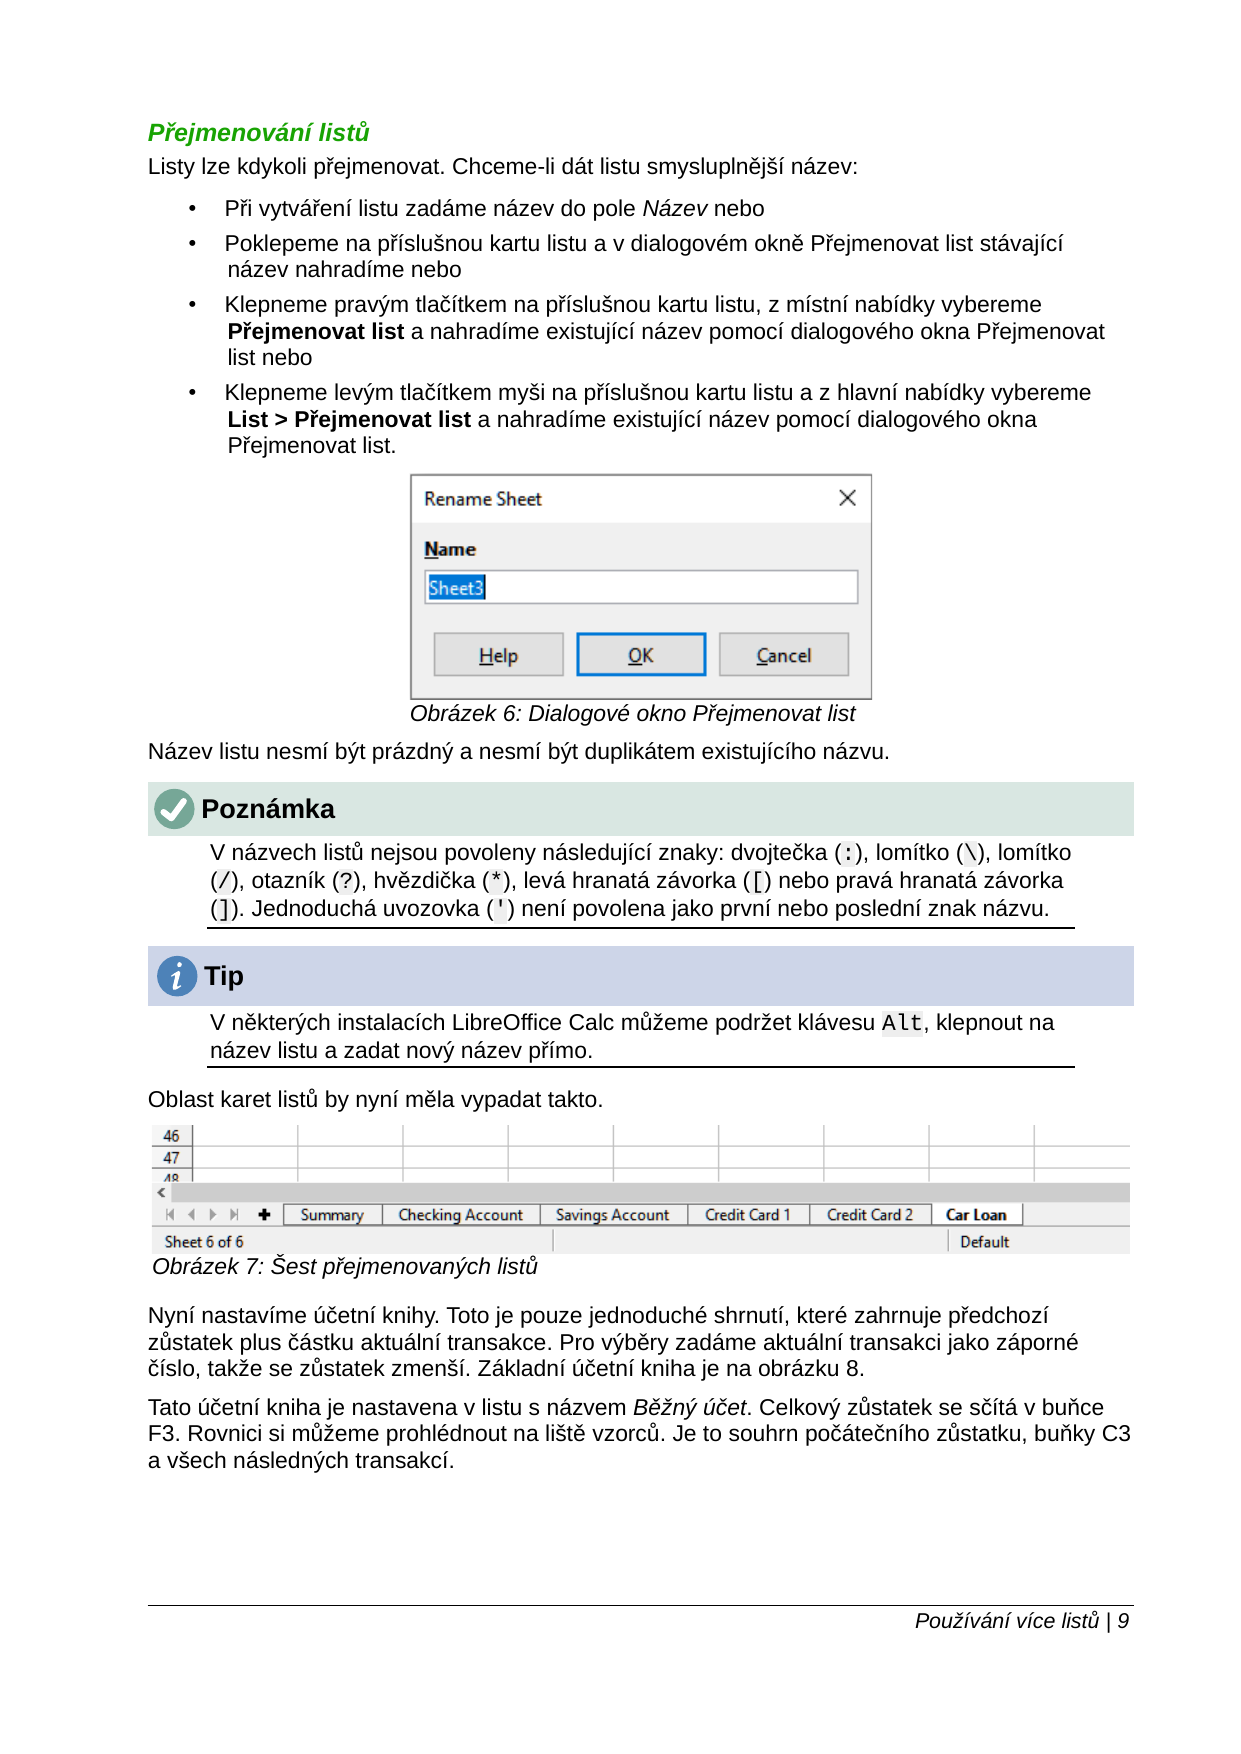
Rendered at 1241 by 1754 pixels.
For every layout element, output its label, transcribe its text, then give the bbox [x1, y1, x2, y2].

text Nyní nastavíme účetní knihy. Toto je pouze jednoduché shrnutí, které zahrnuje předchozí zůstatek plus částku aktuální transakce. Pro výběry zadáme aktuální transakci jako záporné číslo, takže se zůstatek zmenší. Základní účetní kniha je na obrázku 8. [148, 1302, 1134, 1382]
picture [151, 1125, 1130, 1254]
text V názvech listů nejsou povoleny následující znaky: dvojtečka (:), lomítko (\), lomítko (/), otazník (?), hvězdička (*), levá hranatá závorka ([) nebo pravá hranatá závorka (]). Jednoduchá uvozovka (') není povolena jako první nebo poslední znak názvu. [207, 836, 1075, 927]
subtitle Poznámka [148, 782, 1134, 836]
list Listy lze kdykoli přejmenovat. Chceme-li dát listu smysluplnější název: [148, 153, 1134, 179]
list Poklepeme na příslušnou kartu listu a v dialogovém okně Přejmenovat list stávající název nahradíme nebo [185, 227, 1134, 282]
subtitle Přejmenování listů [148, 118, 1134, 147]
list Klepneme levým tlačítkem myši na příslušnou kartu listu a z hlavní nabídky vybereme List > Přejmenovat list a nahradíme existující název pomocí dialogového okna Přejmenovat list. [185, 376, 1134, 461]
text V některých instalacích LibreOffice Calc můžeme podržet klávesu Alt, klepnout na název listu a zadat nový název přímo. [207, 1006, 1075, 1066]
subtitle Tip [148, 946, 1134, 1006]
list Při vytváření listu zadáme název do pole Název nebo [185, 192, 1134, 221]
text Obrázek 7: Šest přejmenovaných listů [152, 1254, 1130, 1279]
text Obrázek 6: Dialogové okno Přejmenovat list [409, 700, 872, 726]
text Oblast karet listů by nyní měla vypadat takto. [148, 1086, 1134, 1113]
picture [409, 473, 873, 700]
text Název listu nesmí být prázdný a nesmí být duplikátem existujícího názvu. [148, 738, 1134, 764]
text Tato účetní kniha je nastavena v listu s názvem Běžný účet. Celkový zůstatek se sčítá v buňce F3. Rovnici si můžeme prohlédnout na liště vzorců. Je to souhrn počátečního zůstatku, buňky C3 a všech následných transakcí. [148, 1394, 1134, 1473]
list Klepneme pravým tlačítkem na příslušnou kartu listu, z místní nabídky vybereme Přejmenovat list a nahradíme existující název pomocí dialogového okna Přejmenovat list nebo [185, 288, 1134, 370]
